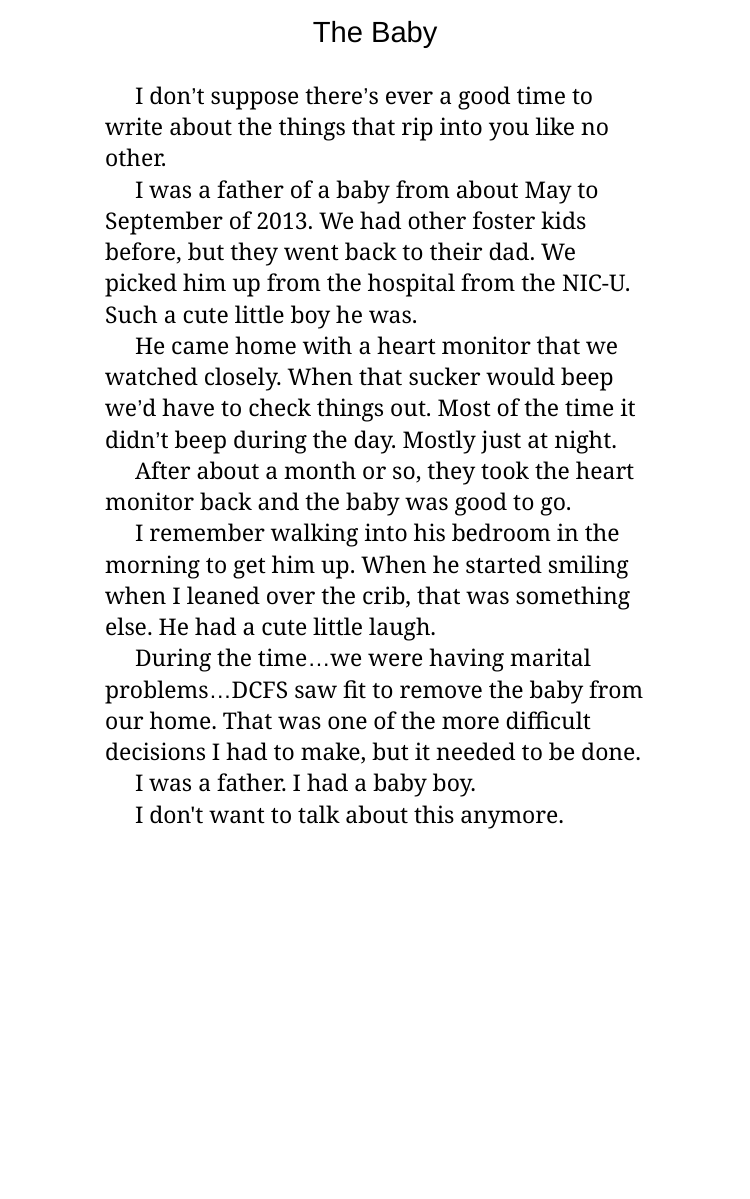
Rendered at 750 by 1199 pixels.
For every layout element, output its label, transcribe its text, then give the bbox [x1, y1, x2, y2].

text During the time…we were having marital problems…DCFS saw fit to remove the baby from our home. That was one of the more difficult decisions I had to make, but it needed to be done. [105, 642, 645, 767]
text After about a month or so, they took the heart monitor back and the baby was good to go. [105, 455, 645, 517]
text I was a father. I had a baby boy. [105, 767, 645, 798]
text He came home with a heart monitor that we watched closely. When that sucker would beep we’d have to check things out. Most of the time it didn’t beep during the day. Mostly just at night. [105, 330, 645, 455]
text I was a father of a baby from about May to September of 2013. We had other foster kids before, but they went back to their dad. We picked him up from the hospital from the NIC-U. Such a cute little boy he was. [105, 173, 645, 330]
text The Baby [105, 15, 645, 48]
text I don’t suppose there’s ever a good time to write about the things that rip into you like no other. [105, 80, 645, 173]
text I remember walking into his bedroom in the morning to get him up. When he started smiling when I leaned over the crib, that was something else. He had a cute little laugh. [105, 517, 645, 642]
text I don't want to talk about this anymore. [105, 798, 645, 830]
